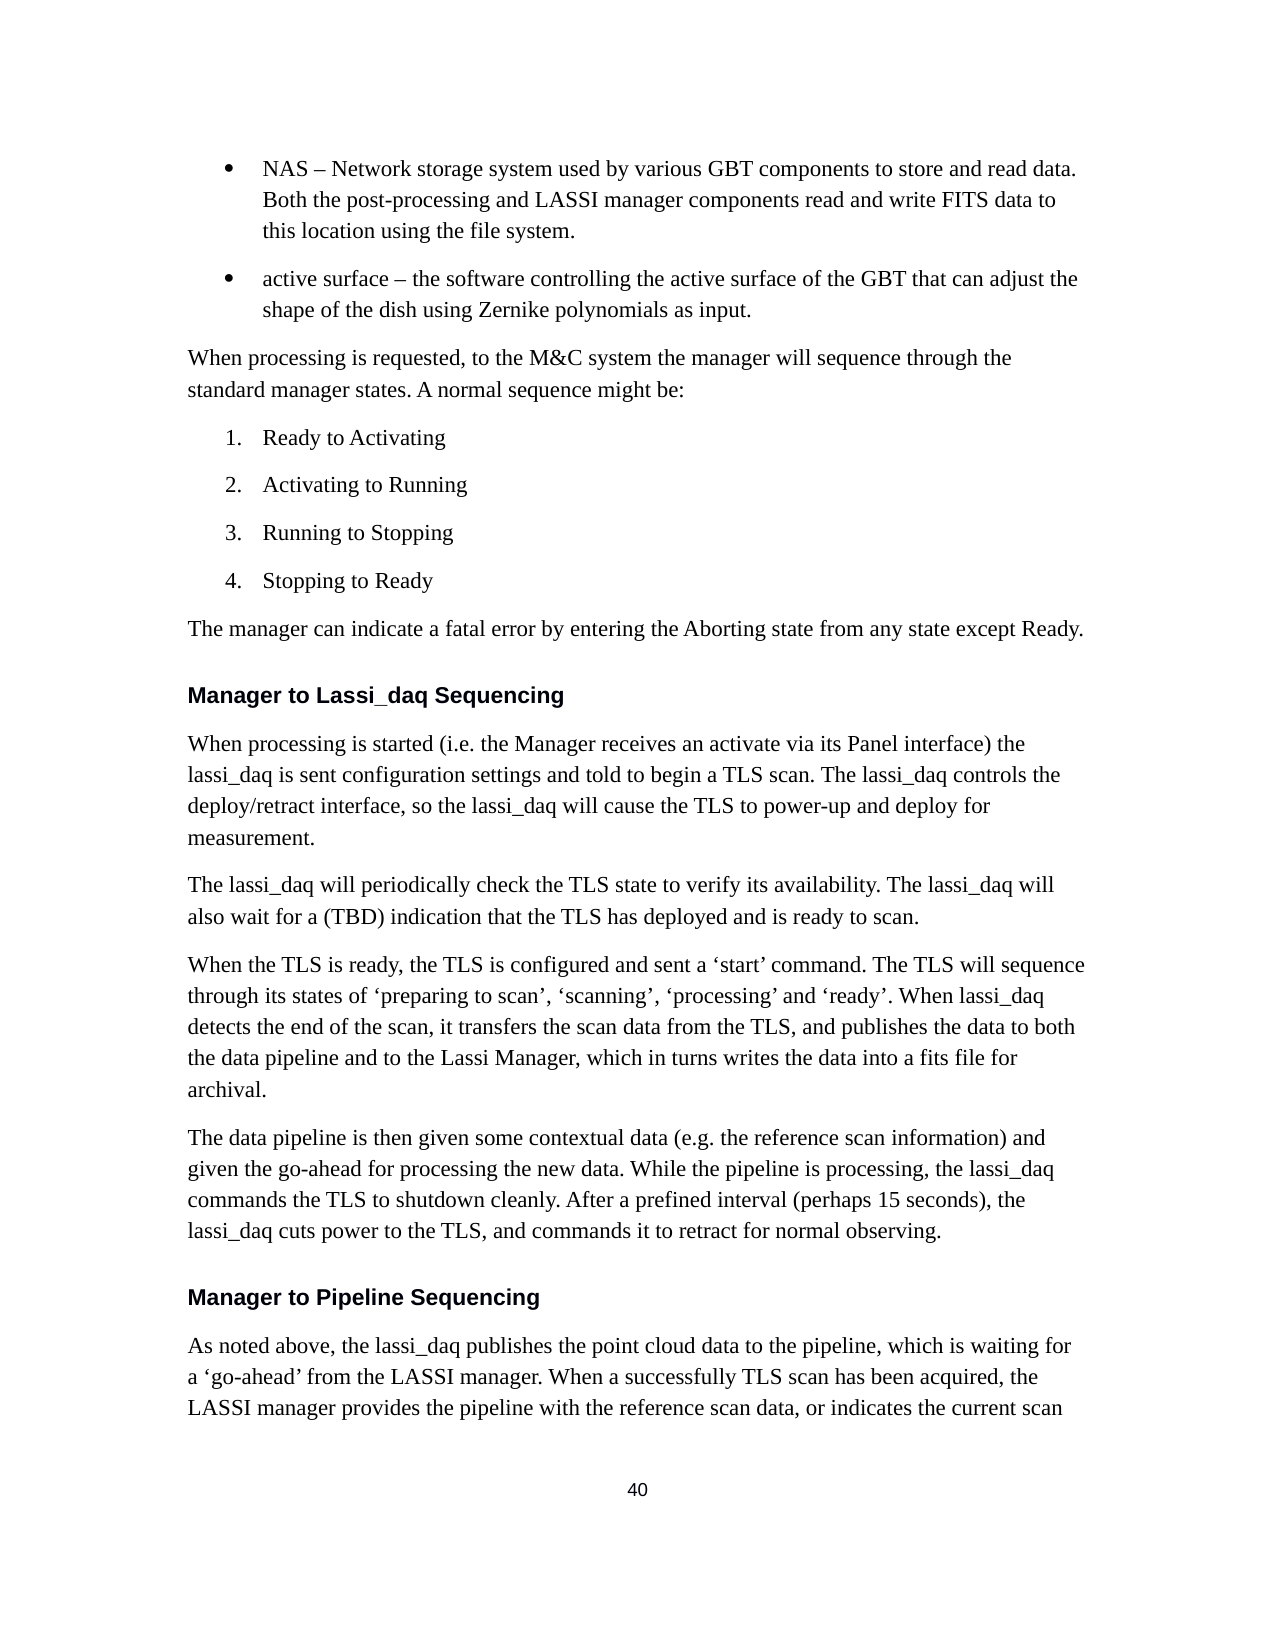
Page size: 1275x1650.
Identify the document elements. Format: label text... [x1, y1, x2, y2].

list Running to Stopping [225, 514, 1087, 546]
text The lassi_daq will periodically check the TLS state to verify its availability. The lassi_daq will also wait for a (TBD) indication that the TLS has deployed and is ready to scan. [187, 867, 1087, 929]
list Stopping to Ready [225, 562, 1087, 594]
list Ready to Activating [225, 419, 1087, 450]
list active surface – the software controlling the active surface of the GBT that can adjust the shape of the dish using Zernike polynomials as input. [225, 260, 1087, 323]
list NAS – Network storage system used by various GBT components to store and read data. Both the post-processing and LASSI manager components read and write FITS data to this location using the file system. [225, 150, 1087, 244]
text When processing is started (i.e. the Manager receives an activate via its Panel interface) the lassi_daq is sent configuration settings and told to begin a TLS scan. The lassi_daq controls the deploy/retract interface, so the lassi_daq will cause the TLS to power-up and deploy for measurement. [187, 725, 1087, 850]
text As noted above, the lassi_daq publishes the point cloud data to the pipeline, which is waiting for a ‘go-ahead’ from the LASSI manager. When a successfully TLS scan has been acquired, the LASSI manager provides the pipeline with the reference scan data, or indicates the current scan [187, 1327, 1087, 1421]
text Manager to Lassi_daq Sequencing [187, 673, 1087, 708]
text When processing is requested, to the M&C system the manager will sequence through the standard manager states. A normal sequence might be: [187, 339, 1087, 402]
text The manager can indicate a fatal error by entering the Aborting state from any state except Ready. [187, 610, 1087, 642]
list Activating to Running [225, 467, 1087, 498]
text When the TLS is ready, the TLS is configured and sent a ‘start’ command. The TLS will sequence through its states of ‘preparing to scan’, ‘scanning’, ‘processing’ and ‘ready’. When lassi_daq detects the end of the scan, it transfers the scan data from the TLS, and publishes the data to both the data pipeline and to the Lassi Manager, which in turns writes the data into a fits file for archival. [187, 946, 1087, 1102]
text The data pipeline is then given some contextual data (e.g. the reference scan information) and given the go-ahead for processing the new data. While the pipeline is processing, the lassi_daq commands the TLS to shutdown cleanly. After a prefined interval (perhaps 15 seconds), the lassi_daq cuts power to the TLS, and commands it to retract for normal observing. [187, 1119, 1087, 1244]
text Manager to Pipeline Sequencing [187, 1275, 1087, 1310]
